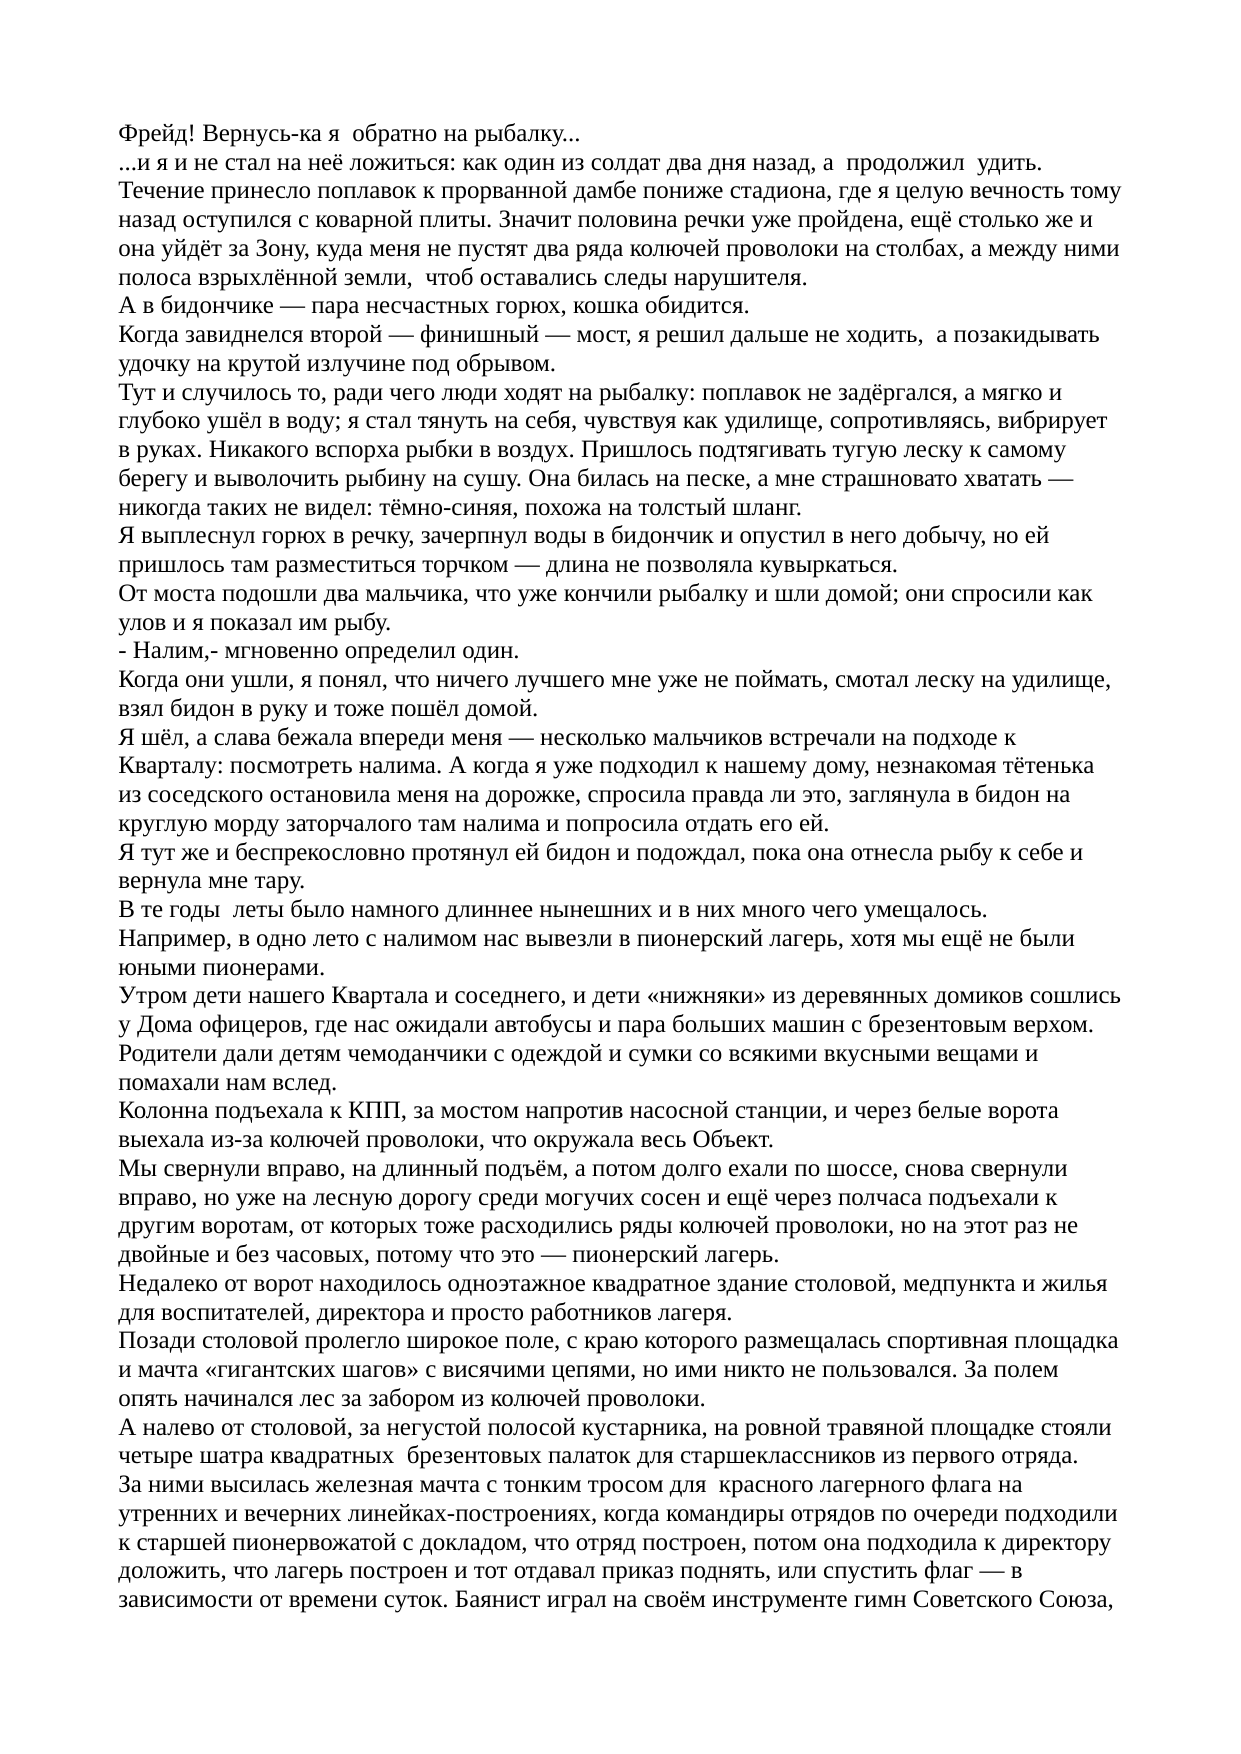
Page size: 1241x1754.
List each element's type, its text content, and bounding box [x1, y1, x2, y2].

text А налево от столовой, за негустой полосой кустарника, на ровной травяной площадке стояли четыре шатра квадратных брезентовых палаток для старшеклассников из первого отряда. [118, 1412, 1122, 1469]
text За ними высилась железная мачта с тонким тросом для красного лагерного флага на утренних и вечерних линейках-построениях, когда командиры отрядов по очереди подходили к старшей пионервожатой с докладом, что отряд построен, потом она подходила к директору доложить, что лагерь построен и тот отдавал приказ поднять, или спустить флаг — в зависимости от времени суток. Баянист играл на своём инструменте гимн Советского Союза, [118, 1469, 1122, 1613]
text Когда завиднелся второй — финишный — мост, я решил дальше не ходить, а позакидывать удочку на крутой излучине под обрывом. [118, 319, 1122, 377]
text Тут и случилось то, ради чего люди ходят на рыбалку: поплавок не задёргался, а мягко и глубоко ушёл в воду; я стал тянуть на себя, чувствуя как удилище, сопротивляясь, вибрирует в руках. Никакого вспорха рыбки в воздух. Пришлось подтягивать тугую леску к самому берегу и выволочить рыбину на сушу. Она билась на песке, а мне страшновато хватать — никогда таких не видел: тёмно-синяя, похожа на толстый шланг. [118, 377, 1122, 521]
text В те годы леты было намного длиннее нынешних и в них много чего умещалось. [118, 894, 1122, 923]
text Фрейд! Вернусь-ка я обратно на рыбалку... [118, 118, 1122, 147]
text Например, в одно лето с налимом нас вывезли в пионерский лагерь, хотя мы ещё не были юными пионерами. [118, 923, 1122, 981]
text Недалеко от ворот находилось одноэтажное квадратное здание столовой, медпункта и жилья для воспитателей, директора и просто работников лагеря. [118, 1268, 1122, 1326]
text Мы свернули вправо, на длинный подъём, а потом долго ехали по шоссе, снова свернули вправо, но уже на лесную дорогу среди могучих сосен и ещё через полчаса подъехали к другим воротам, от которых тоже расходились ряды колючей проволоки, но на этот раз не двойные и без часовых, потому что это — пионерский лагерь. [118, 1153, 1122, 1268]
text Колонна подъехала к КПП, за мостом напротив насосной станции, и через белые ворота выехала из-за колючей проволоки, что окружала весь Объект. [118, 1096, 1122, 1153]
text ...и я и не стал на неё ложиться: как один из солдат два дня назад, а продолжил удить. [118, 147, 1122, 176]
text Я шёл, а слава бежала впереди меня — несколько мальчиков встречали на подходе к Кварталу: посмотреть налима. А когда я уже подходил к нашему дому, незнакомая тётенька из соседского остановила меня на дорожке, спросила правда ли это, заглянула в бидон на круглую морду заторчалого там налима и попросила отдать его ей. [118, 722, 1122, 837]
text Течение принесло поплавок к прорванной дамбе пониже стадиона, где я целую вечность тому назад оступился с коварной плиты. Значит половина речки уже пройдена, ещё столько же и она уйдёт за Зону, куда меня не пустят два ряда колючей проволоки на столбах, а между ними полоса взрыхлённой земли, чтоб оставались следы нарушителя. [118, 176, 1122, 291]
text - Налим,- мгновенно определил один. [118, 636, 1122, 664]
text Позади столовой пролегло широкое поле, с краю которого размещалась спортивная площадка и мачта «гигантских шагов» с висячими цепями, но ими никто не пользовался. За полем опять начинался лес за забором из колючей проволоки. [118, 1326, 1122, 1412]
text Я выплеснул горюх в речку, зачерпнул воды в бидончик и опустил в него добычу, но ей пришлось там разместиться торчком — длина не позволяла кувыркаться. [118, 521, 1122, 578]
text От моста подошли два мальчика, что уже кончили рыбалку и шли домой; они спросили как улов и я показал им рыбу. [118, 578, 1122, 636]
text Утром дети нашего Квартала и соседнего, и дети «нижняки» из деревянных домиков сошлись у Дома офицеров, где нас ожидали автобусы и пара больших машин с брезентовым верхом. Родители дали детям чемоданчики с одеждой и сумки со всякими вкусными вещами и помахали нам вслед. [118, 981, 1122, 1096]
text Когда они ушли, я понял, что ничего лучшего мне уже не поймать, смотал леску на удилище, взял бидон в руку и тоже пошёл домой. [118, 664, 1122, 722]
text Я тут же и беспрекословно протянул ей бидон и подождал, пока она отнесла рыбу к себе и вернула мне тару. [118, 837, 1122, 894]
text А в бидончике — пара несчастных горюх, кошка обидится. [118, 291, 1122, 319]
